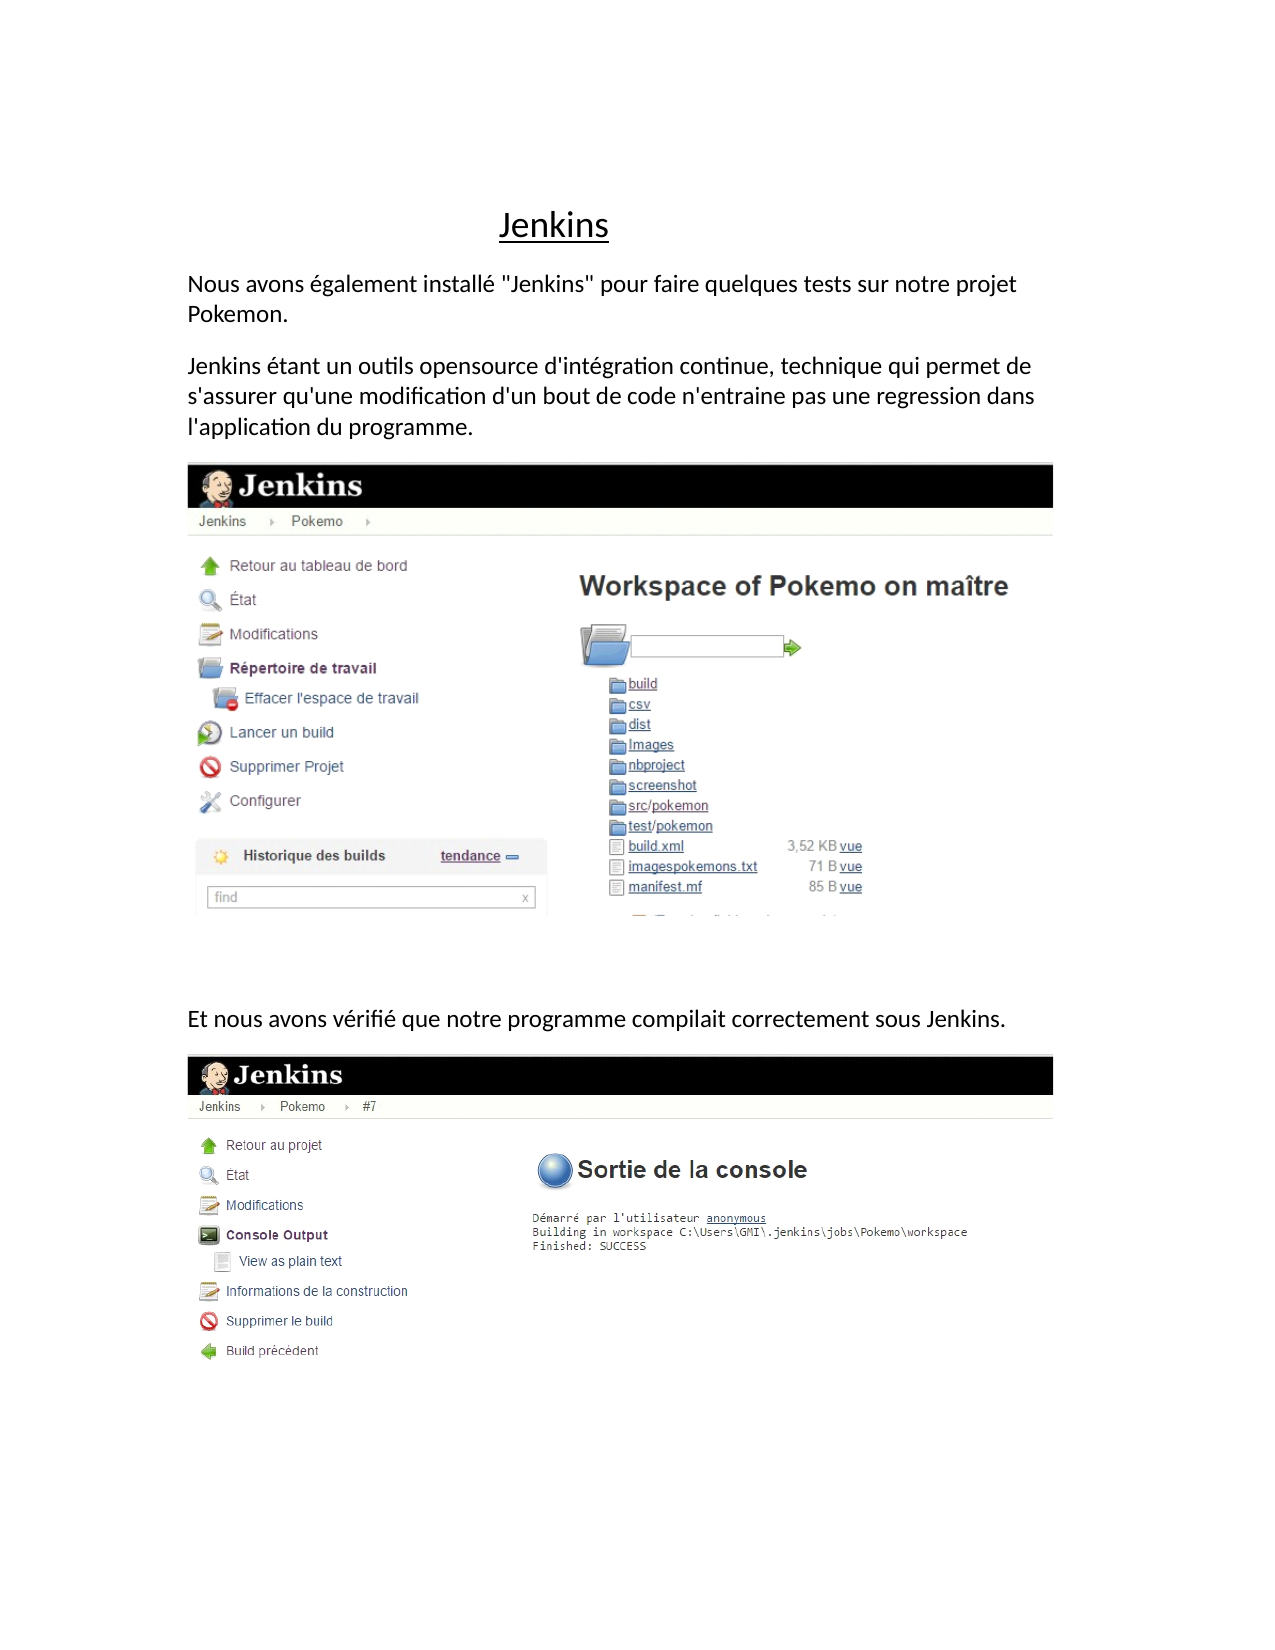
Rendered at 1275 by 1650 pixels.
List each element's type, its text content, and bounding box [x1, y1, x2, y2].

text Jenkins [187, 201, 1087, 247]
text Jenkins étant un outils opensource d'intégration continue, technique qui permet de s'assurer qu'une modification d'un bout de code n'entraine pas une regression dans l'application du programme. [187, 350, 1087, 441]
text Et nous avons vérifié que notre programme compilait correctement sous Jenkins. [187, 1003, 1087, 1033]
text Nous avons également installé "Jenkins" pour faire quelques tests sur notre projet Pokemon. [187, 268, 1087, 329]
